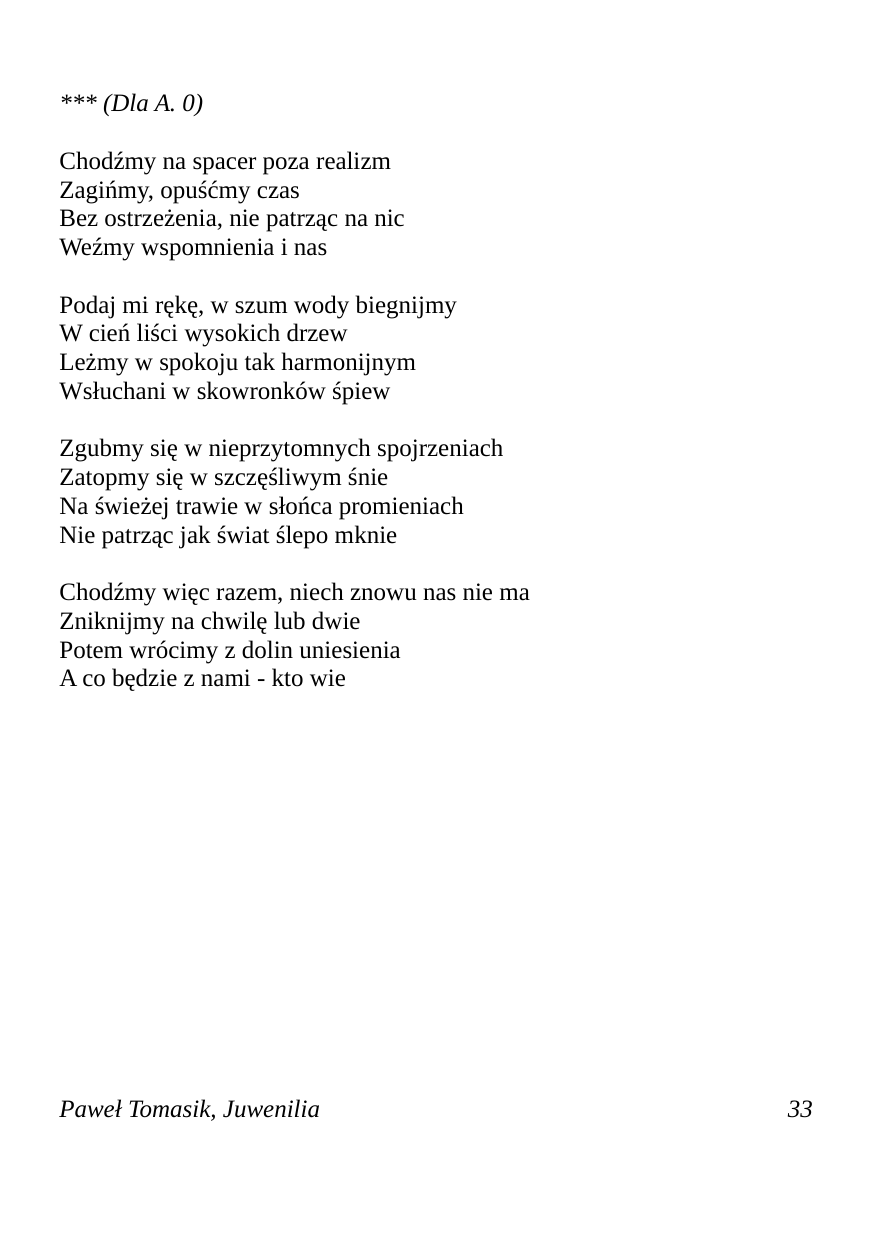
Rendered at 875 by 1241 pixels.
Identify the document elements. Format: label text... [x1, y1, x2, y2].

text Chodźmy na spacer poza realizm Zagińmy, opuśćmy czas Bez ostrzeżenia, nie patrząc na nic Weźmy wspomnienia i nas [59, 146, 815, 261]
text Podaj mi rękę, w szum wody biegnijmy W cień liści wysokich drzew Leżmy w spokoju tak harmonijnym Wsłuchani w skowronków śpiew [59, 290, 815, 405]
text Chodźmy więc razem, niech znowu nas nie ma Zniknijmy na chwilę lub dwie Potem wrócimy z dolin uniesienia A co będzie z nami - kto wie [59, 577, 815, 692]
text Zgubmy się w nieprzytomnych spojrzeniach Zatopmy się w szczęśliwym śnie Na świeżej trawie w słońca promieniach Nie patrząc jak świat ślepo mknie [59, 433, 815, 548]
text *** (Dla A. 0) [59, 88, 815, 117]
